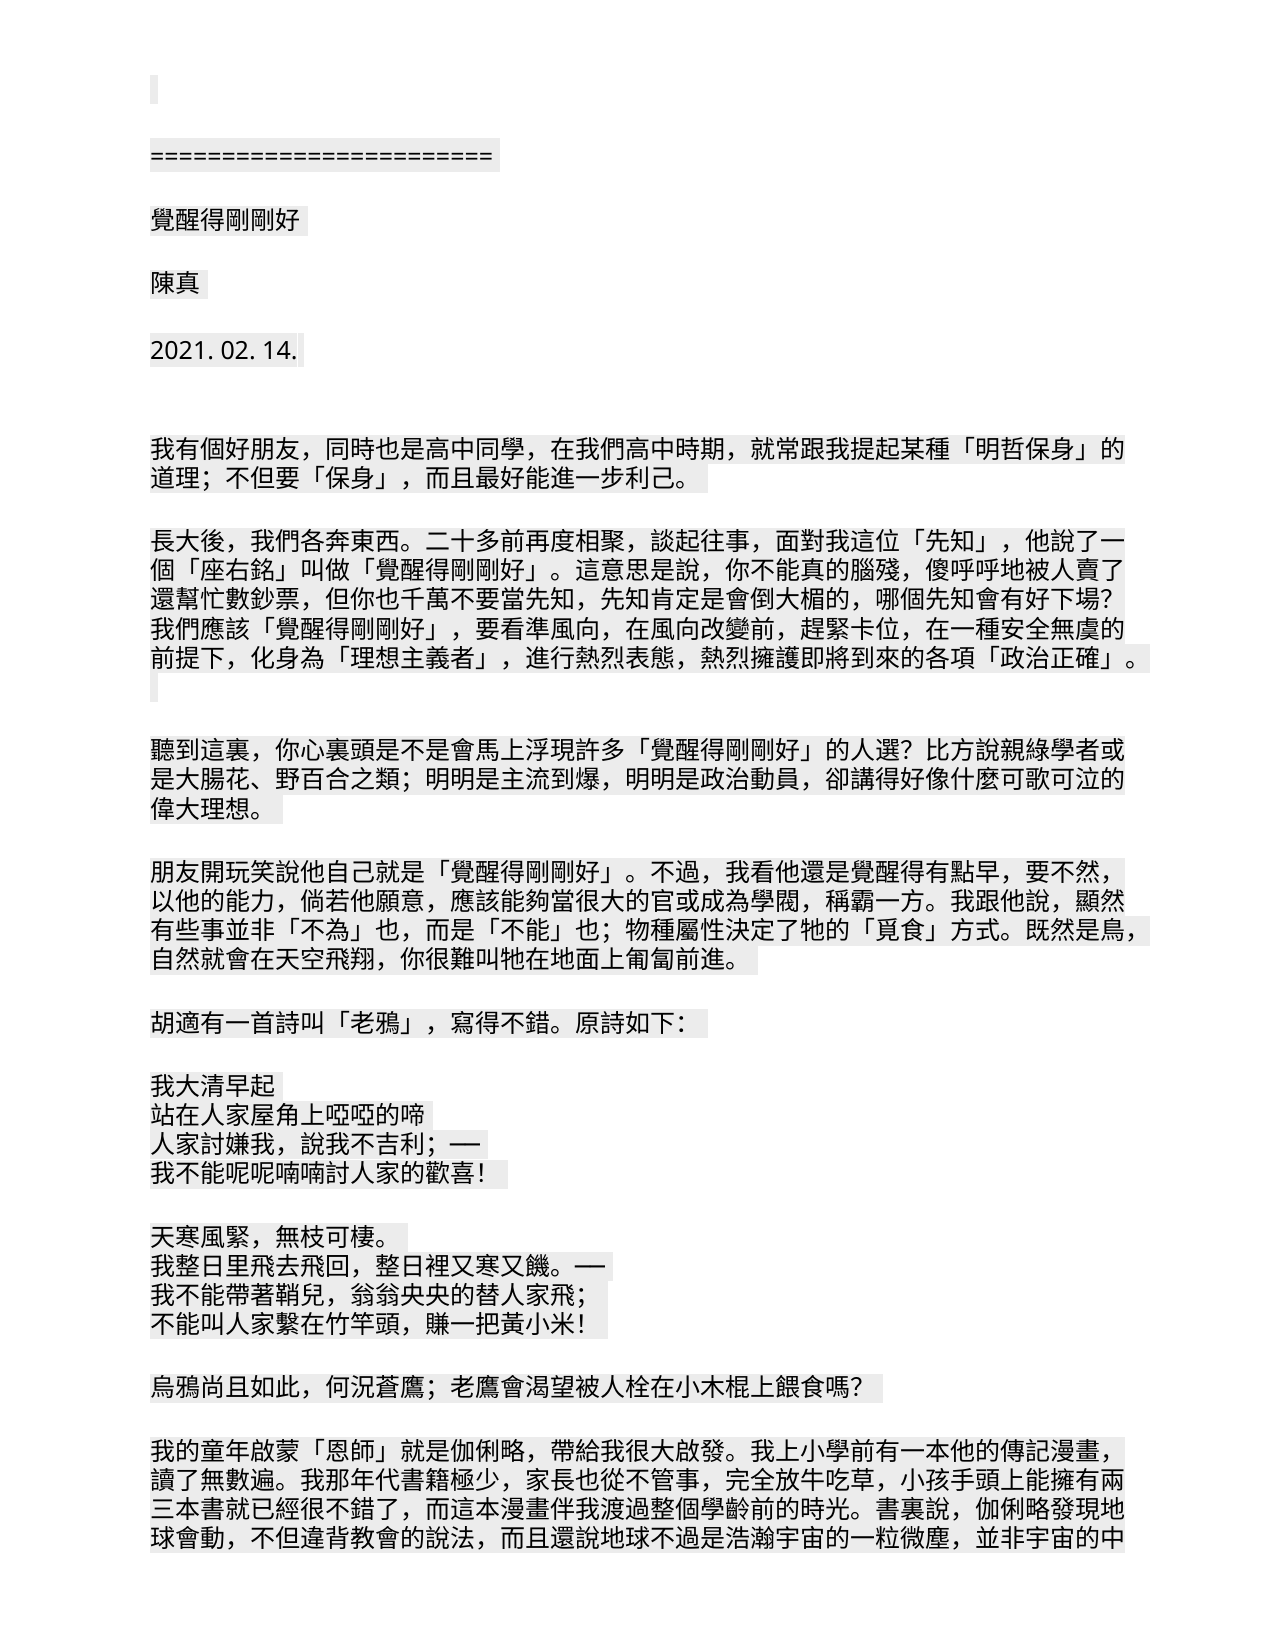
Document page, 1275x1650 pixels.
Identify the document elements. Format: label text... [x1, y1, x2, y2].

text 從輔這篇文字鞭辟入裡，讓我佩服。方不方便取個標題，讓我跟我底下文字一起貼在首頁？ ======================== 覺醒得剛剛好 陳真 2021. 02. 14. 我有個好朋友，同時也是高中同學，在我們高中時期，就常跟我提起某種「明哲保身」的道理；不但要「保身」，而且最好能進一步利己。 長大後，我們各奔東西。二十多前再度相聚，談起往事，面對我這位「先知」，他說了一個「座右銘」叫做「覺醒得剛剛好」。這意思是說，你不能真的腦殘，傻呼呼地被人賣了還幫忙數鈔票，但你也千萬不要當先知，先知肯定是會倒大楣的，哪個先知會有好下場？我們應該「覺醒得剛剛好」，要看準風向，在風向改變前，趕緊卡位，在一種安全無虞的前提下，化身為「理想主義者」，進行熱烈表態，熱烈擁護即將到來的各項「政治正確」。 聽到這裏，你心裏頭是不是會馬上浮現許多「覺醒得剛剛好」的人選？比方說親綠學者或是大腸花、野百合之類；明明是主流到爆，明明是政治動員，卻講得好像什麼可歌可泣的偉大理想。 朋友開玩笑說他自己就是「覺醒得剛剛好」。不過，我看他還是覺醒得有點早，要不然，以他的能力，倘若他願意，應該能夠當很大的官或成為學閥，稱霸一方。我跟他說，顯然有些事並非「不為」也，而是「不能」也；物種屬性決定了牠的「覓食」方式。既然是鳥，自然就會在天空飛翔，你很難叫牠在地面上匍匐前進。 胡適有一首詩叫「老鴉」，寫得不錯。原詩如下： 我大清早起 站在人家屋角上啞啞的啼 人家討嫌我，說我不吉利；── 我不能呢呢喃喃討人家的歡喜！ 天寒風緊，無枝可棲。 我整日里飛去飛回，整日裡又寒又饑。── 我不能帶著鞘兒，翁翁央央的替人家飛； 不能叫人家繫在竹竿頭，賺一把黃小米！ 烏鴉尚且如此，何況蒼鷹；老鷹會渴望被人栓在小木棍上餵食嗎？ 我的童年啟蒙「恩師」就是伽俐略，帶給我很大啟發。我上小學前有一本他的傳記漫畫，讀了無數遍。我那年代書籍極少，家長也從不管事，完全放牛吃草，小孩手頭上能擁有兩三本書就已經很不錯了，而這本漫畫伴我渡過整個學齡前的時光。書裏說，伽俐略發現地球會動，不但違背教會的說法，而且還說地球不過是浩瀚宇宙的一粒微塵，並非宇宙的中心，更是激怒教會領導。 伽俐略因此遭到教會的迫害和刑求，被迫「認錯」之餘，他還是忍不住說了一句「可是地球明明就是在動啊！」 你看，這個就是沒有「覺醒得剛剛好」的例子。醬紫是不行的，會倒大楣的。可是，你覺得伽俐略能忍得住不說實話、算計好特定時機下才來表態「覺醒」嗎？ 至於島內市面上一堆覺醒青年，簡稱覺青，這些人我見猶憐，他們其實覺醒得有點慢，只能稱做腦殘，被人賣了還幫忙數鈔票。 在某個面向上，人性或物種屬性約略就這三種：腦殘、先知以及永遠都「覺醒得剛剛好」，其中以腦殘數量最多，沒頭沒腦，跟蛆一樣多，蠕蠕而動很嚇人。先知卻如鳳毛麟角，最為罕見，就如尼采所說，他們通常都是在死後才誕生。 [150, 75, 1125, 1553]
